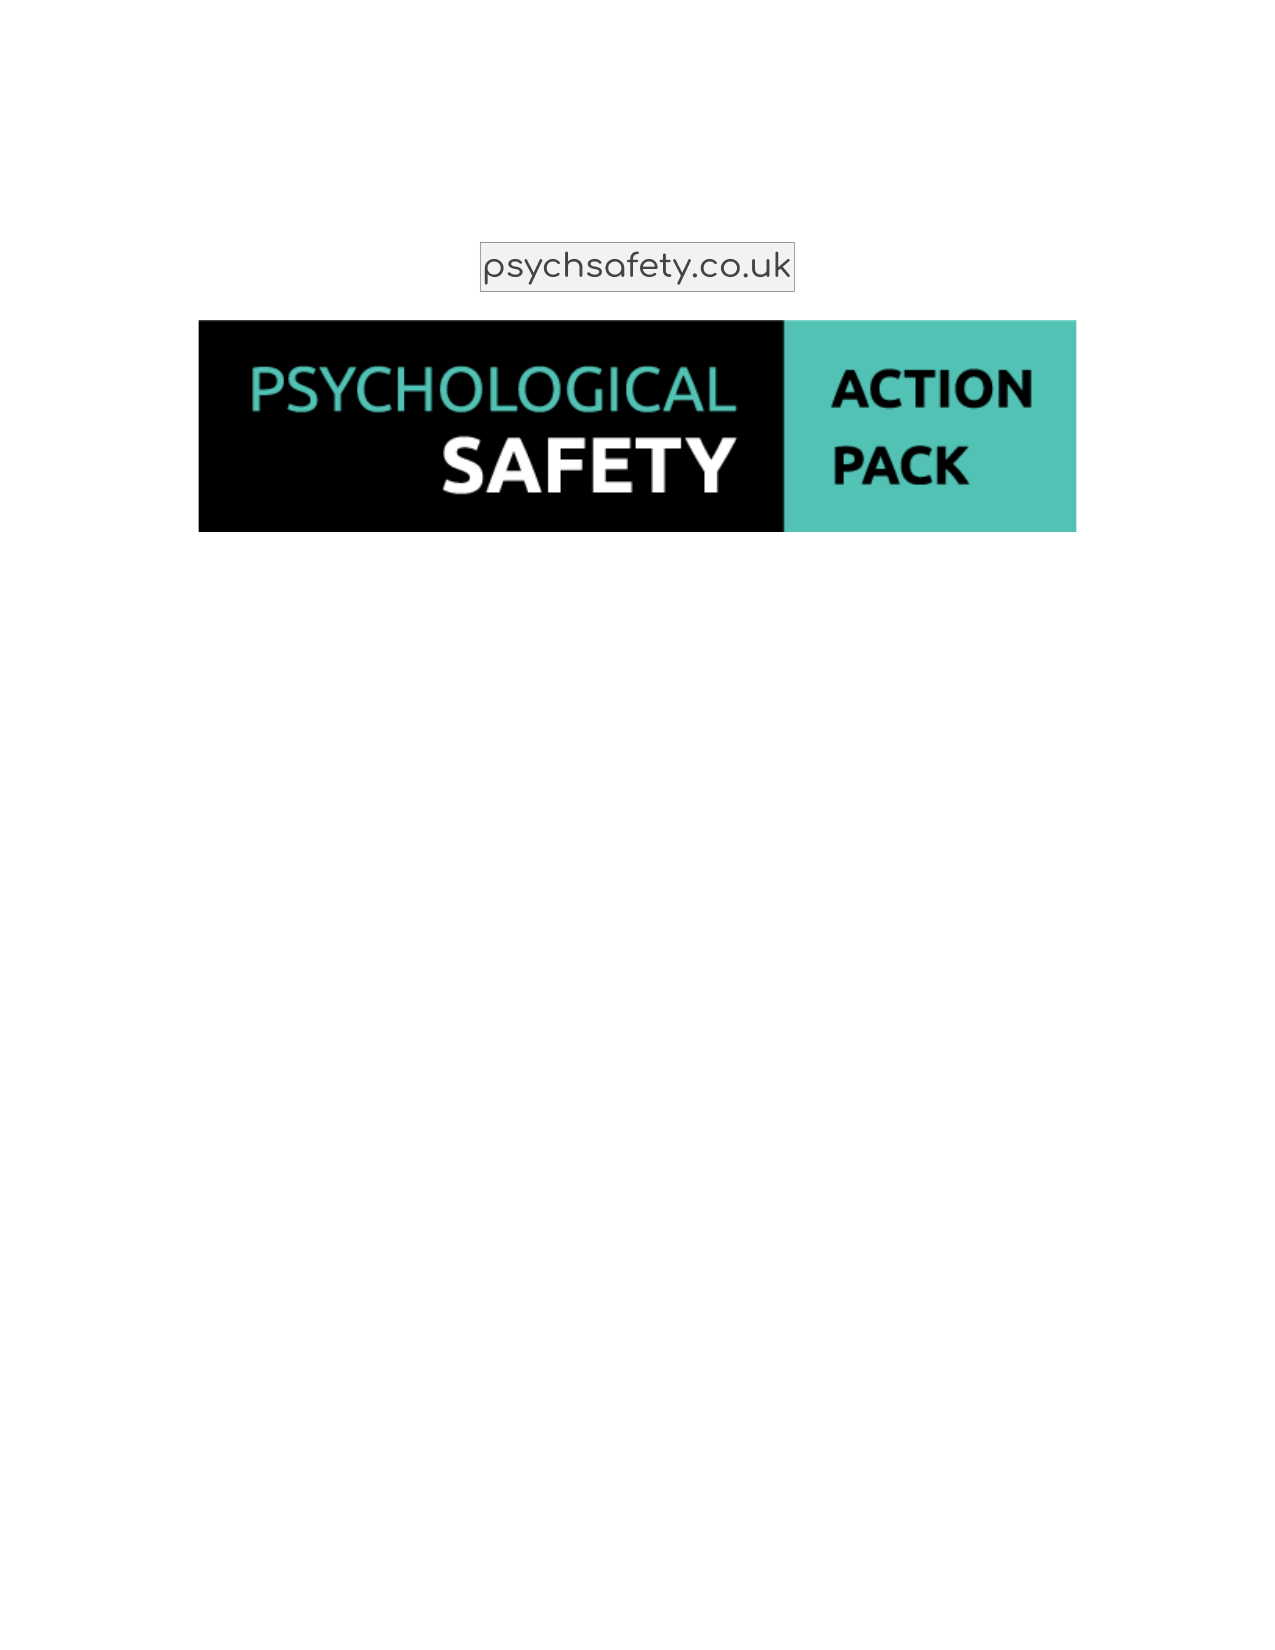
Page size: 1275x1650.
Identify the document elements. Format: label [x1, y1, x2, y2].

picture [478, 241, 797, 293]
picture [198, 320, 1077, 532]
